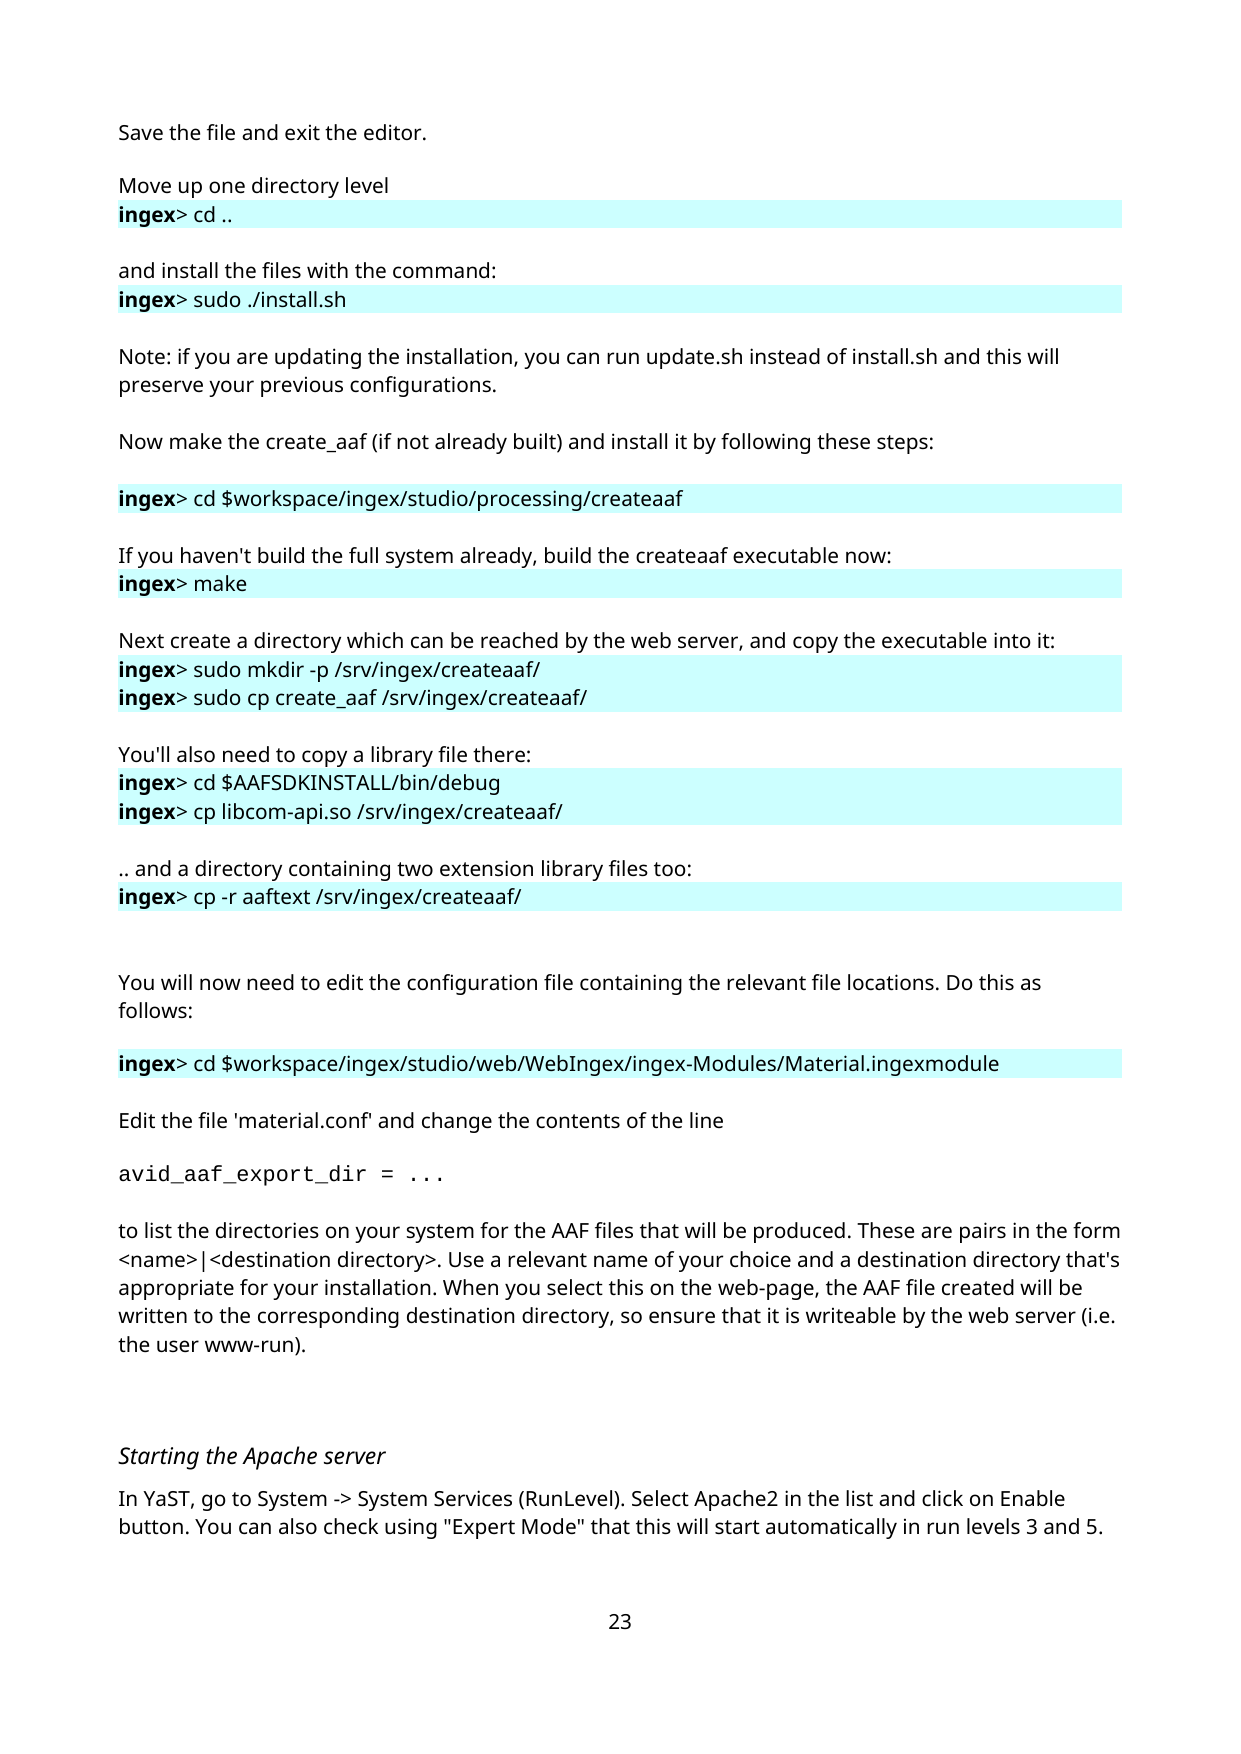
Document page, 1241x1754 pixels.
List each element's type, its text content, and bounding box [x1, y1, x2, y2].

text Save the file and exit the editor. [118, 118, 1122, 147]
subtitle Starting the Apache server [118, 1440, 1122, 1472]
text Next create a directory which can be reached by the web server, and copy the executable into it: [118, 626, 1122, 655]
text Note: if you are updating the installation, you can run update.sh instead of install.sh and this will preserve your previous configurations. [118, 342, 1122, 399]
text to list the directories on your system for the AAF files that will be produced. These are pairs in the form <name>|<destination directory>. Use a relevant name of your choice and a destination directory that's appropriate for your installation. When you select this on the web-page, the AAF file created will be written to the corresponding destination directory, so ensure that it is writeable by the web server (i.e. the user www-run). [118, 1216, 1122, 1358]
text Edit the file 'material.conf' and change the contents of the line [118, 1106, 1122, 1134]
text If you haven't build the full system already, build the createaaf executable now: [118, 541, 1122, 569]
text ingex> cp -r aaftext /srv/ingex/createaaf/ [118, 882, 1122, 911]
text Now make the create_aaf (if not already built) and install it by following these steps: [118, 427, 1122, 456]
text ingex> cd .. [118, 200, 1122, 228]
text ingex> cd $AAFSDKINSTALL/bin/debug [118, 768, 1122, 797]
text ingex> sudo ./install.sh [118, 285, 1122, 313]
text ingex> sudo mkdir -p /srv/ingex/createaaf/ [118, 655, 1122, 683]
text ingex> make [118, 569, 1122, 598]
text ingex> cp libcom-api.so /srv/ingex/createaaf/ [118, 797, 1122, 825]
text You'll also need to copy a library file there: [118, 740, 1122, 768]
text and install the files with the command: [118, 257, 1122, 285]
text You will now need to edit the configuration file containing the relevant file locations. Do this as follows: [118, 968, 1122, 1024]
text avid_aaf_export_dir = ... [118, 1163, 1122, 1188]
text In YaST, go to System -> System Services (RunLevel). Select Apache2 in the list and click on Enable button. You can also check using "Expert Mode" that this will start automatically in run levels 3 and 5. [118, 1484, 1122, 1541]
text ingex> sudo cp create_aaf /srv/ingex/createaaf/ [118, 683, 1122, 712]
text ingex> cd $workspace/ingex/studio/processing/createaaf [118, 484, 1122, 513]
text .. and a directory containing two extension library files too: [118, 854, 1122, 882]
text Move up one directory level [118, 171, 1122, 200]
text ingex> cd $workspace/ingex/studio/web/WebIngex/ingex-Modules/Material.ingexmodule [118, 1049, 1122, 1078]
